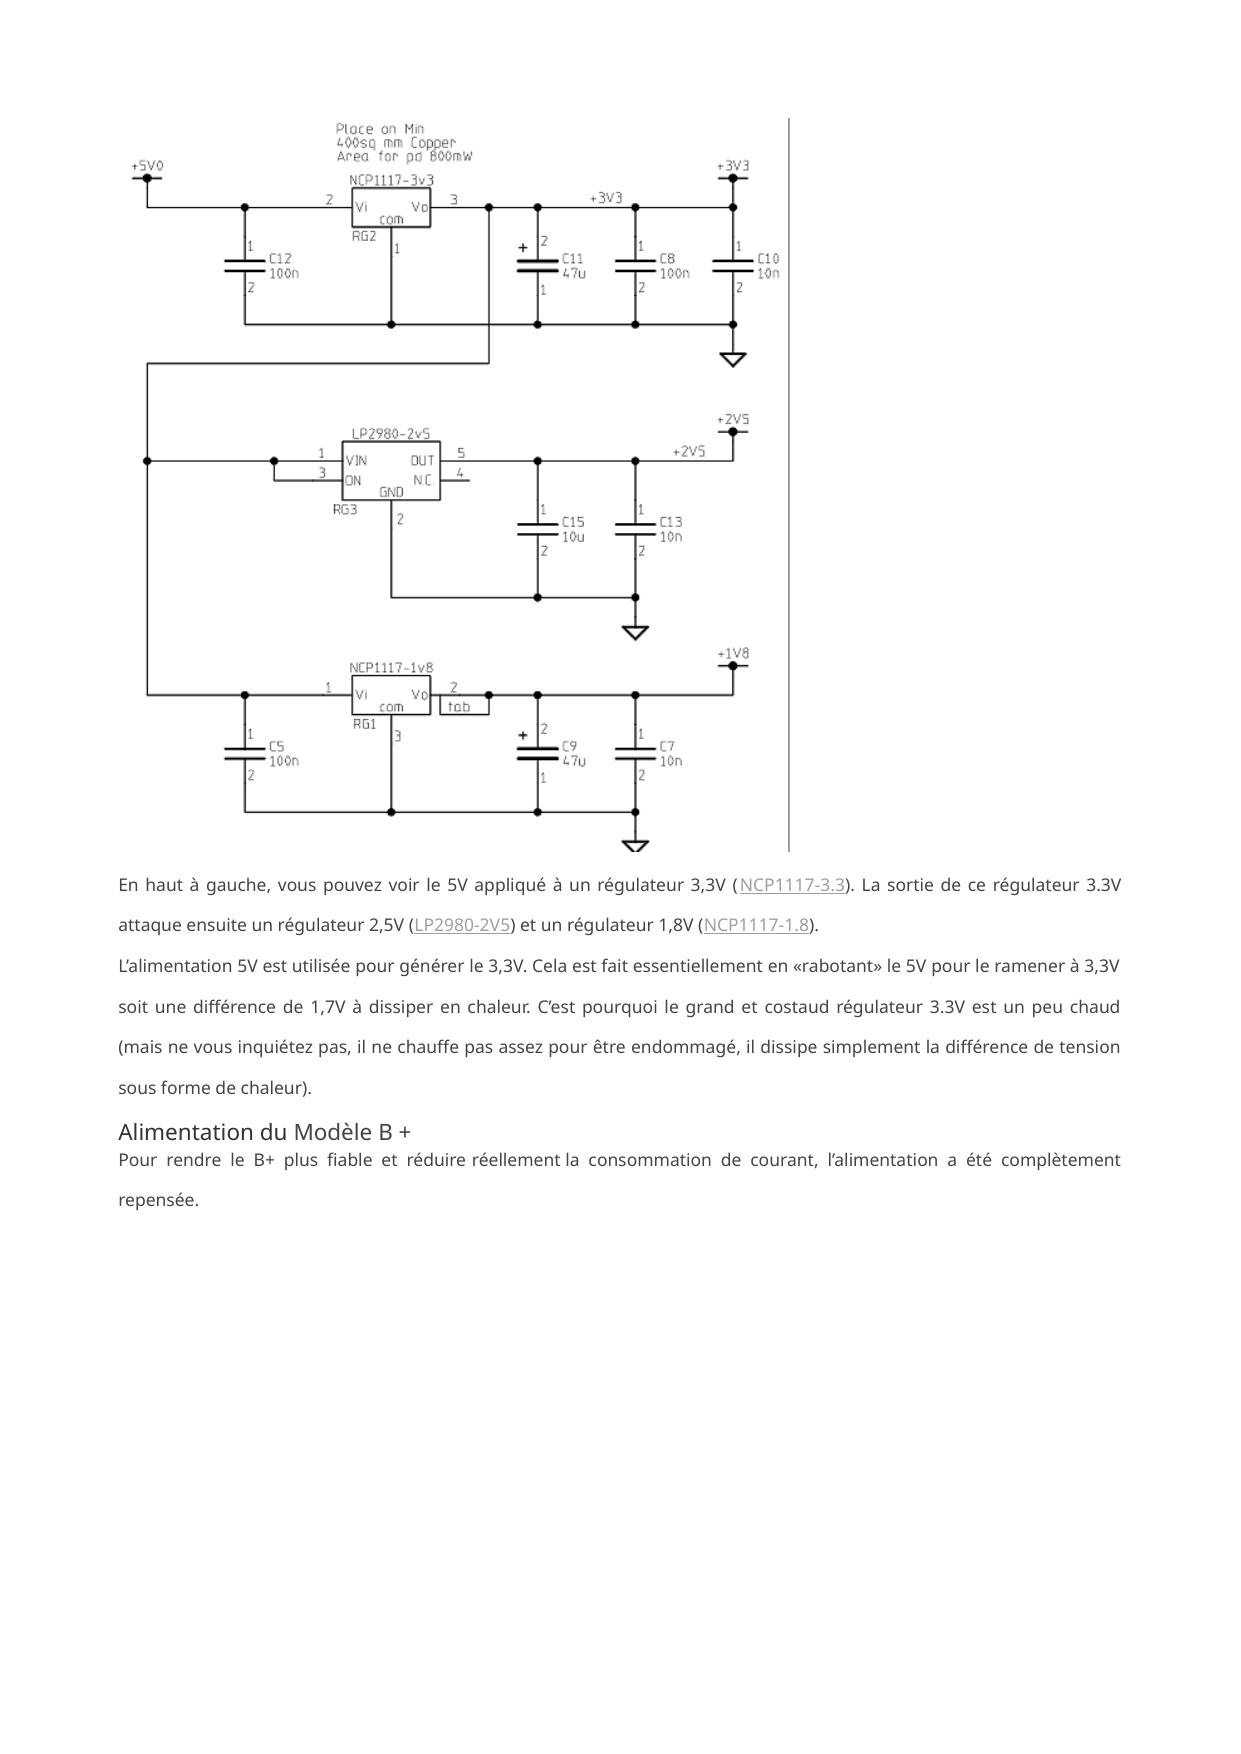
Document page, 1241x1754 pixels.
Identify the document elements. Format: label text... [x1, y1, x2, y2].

text Pour rendre le B+ plus fiable et réduire réellement la consommation de courant, l’alimentation a été complètement repensée. [118, 1147, 1122, 1212]
subtitle Alimentation du Modèle B + [118, 1117, 1122, 1147]
text En haut à gauche, vous pouvez voir le 5V appliqué à un régulateur 3,3V (NCP1117-3.3). La sortie de ce régulateur 3.3V attaque ensuite un régulateur 2,5V (LP2980-2V5) et un régulateur 1,8V (NCP1117-1.8). [118, 872, 1122, 937]
text L’alimentation 5V est utilisée pour générer le 3,3V. Cela est fait essentiellement en «rabotant» le 5V pour le ramener à 3,3V soit une différence de 1,7V à dissiper en chaleur. C’est pourquoi le grand et costaud régulateur 3.3V est un peu chaud (mais ne vous inquiétez pas, il ne chauffe pas assez pour être endommagé, il dissipe simplement la différence de tension sous forme de chaleur). [118, 954, 1122, 1100]
picture [118, 118, 790, 852]
